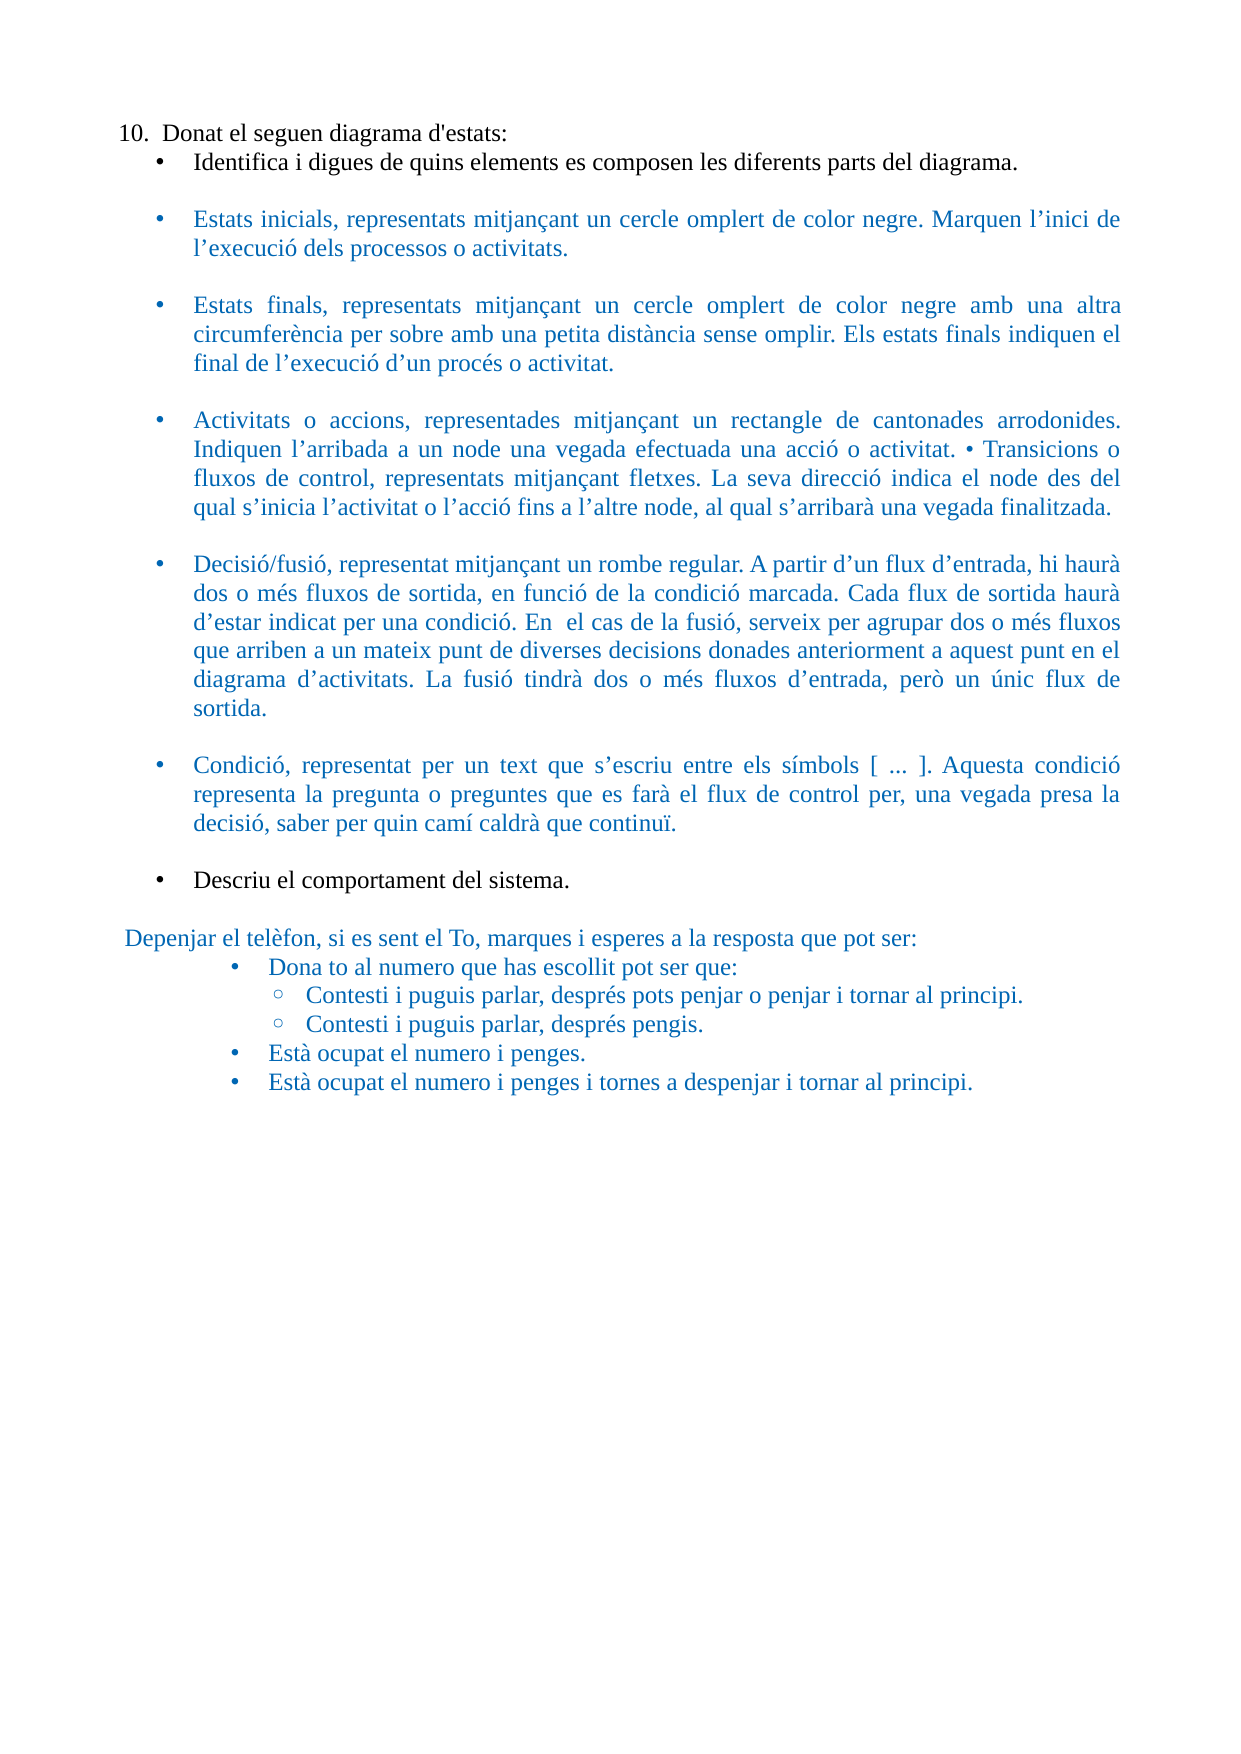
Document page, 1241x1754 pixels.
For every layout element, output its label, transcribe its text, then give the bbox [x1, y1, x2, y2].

list Estats finals, representats mitjançant un cercle omplert de color negre amb una altra circumferència per sobre amb una petita distància sense omplir. Els estats finals indiquen el final de l’execució d’un procés o activitat. [156, 291, 1122, 377]
text Depenjar el telèfon, si es sent el To, marques i esperes a la resposta que pot ser: [118, 923, 1122, 952]
list Estats inicials, representats mitjançant un cercle omplert de color negre. Marquen l’inici de l’execució dels processos o activitats. [156, 204, 1122, 262]
text 10. Donat el seguen diagrama d'estats: [118, 118, 1122, 147]
list Condició, representat per un text que s’escriu entre els símbols [ ... ]. Aquesta condició representa la pregunta o preguntes que es farà el flux de control per, una vegada presa la decisió, saber per quin camí caldrà que continuï. [156, 751, 1122, 837]
list Descriu el comportament del sistema. [156, 866, 1122, 894]
list Contesti i puguis parlar, després pots penjar o penjar i tornar al principi. [268, 981, 1122, 1009]
list Dona to al numero que has escollit pot ser que: [231, 952, 1122, 981]
list Està ocupat el numero i penges. [231, 1038, 1122, 1067]
list Identifica i digues de quins elements es composen les diferents parts del diagrama. [156, 147, 1122, 176]
list Activitats o accions, representades mitjançant un rectangle de cantonades arrodonides. Indiquen l’arribada a un node una vegada efectuada una acció o activitat. • Transicions o fluxos de control, representats mitjançant fletxes. La seva direcció indica el node des del qual s’inicia l’activitat o l’acció fins a l’altre node, al qual s’arribarà una vegada finalitzada. [156, 406, 1122, 521]
list Contesti i puguis parlar, després pengis. [268, 1009, 1122, 1038]
list Decisió/fusió, representat mitjançant un rombe regular. A partir d’un flux d’entrada, hi haurà dos o més fluxos de sortida, en funció de la condició marcada. Cada flux de sortida haurà d’estar indicat per una condició. En el cas de la fusió, serveix per agrupar dos o més fluxos que arriben a un mateix punt de diverses decisions donades anteriorment a aquest punt en el diagrama d’activitats. La fusió tindrà dos o més fluxos d’entrada, però un únic flux de sortida. [156, 549, 1122, 722]
list Està ocupat el numero i penges i tornes a despenjar i tornar al principi. [231, 1067, 1122, 1096]
